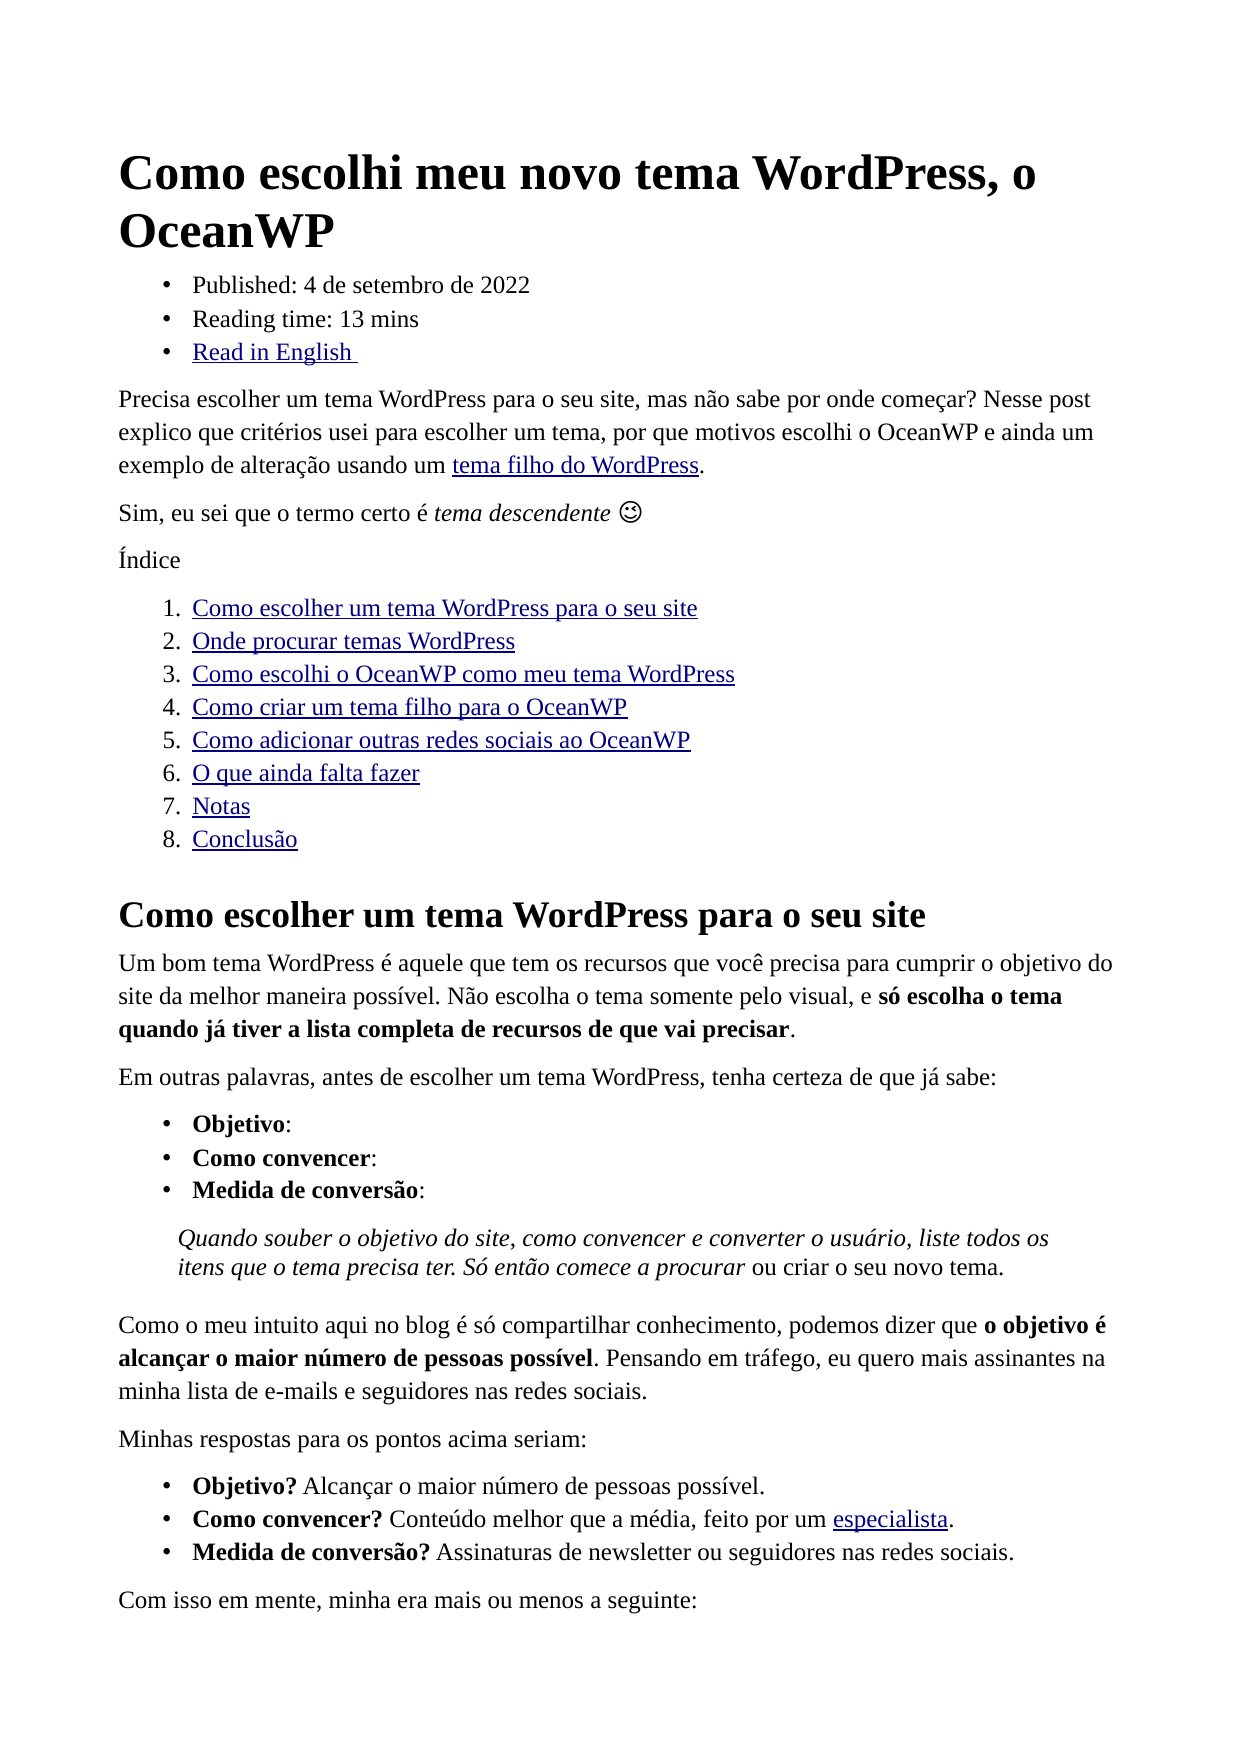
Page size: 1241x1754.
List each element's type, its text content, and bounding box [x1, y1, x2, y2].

text Em outras palavras, antes de escolher um tema WordPress, tenha certeza de que já sabe: [118, 1062, 1122, 1091]
list Medida de conversão: [162, 1176, 1122, 1204]
list O que ainda falta fazer [162, 758, 1122, 787]
list Notas [162, 791, 1122, 820]
subtitle Como escolhi meu novo tema WordPress, o OceanWP [118, 143, 1122, 258]
text Com isso em mente, minha era mais ou menos a seguinte: [118, 1585, 1122, 1614]
list Como escolher um tema WordPress para o seu site [162, 593, 1122, 622]
subtitle Como escolher um tema WordPress para o seu site [118, 893, 1122, 936]
list Conclusão [162, 824, 1122, 853]
text Minhas respostas para os pontos acima seriam: [118, 1424, 1122, 1453]
list Como adicionar outras redes sociais ao OceanWP [162, 725, 1122, 754]
list Como criar um tema filho para o OceanWP [162, 692, 1122, 721]
text Sim, eu sei que o termo certo é tema descendente 😉 [118, 498, 1122, 527]
list Read in English [162, 337, 1122, 365]
list Como convencer? Conteúdo melhor que a média, feito por um especialista. [162, 1504, 1122, 1533]
text Precisa escolher um tema WordPress para o seu site, mas não sabe por onde começar? Nesse post explico que critérios usei para escolher um tema, por que motivos escolhi o OceanWP e ainda um exemplo de alteração usando um tema filho do WordPress. [118, 384, 1122, 479]
text Um bom tema WordPress é aquele que tem os recursos que você precisa para cumprir o objetivo do site da melhor maneira possível. Não escolha o tema somente pelo visual, e só escolha o tema quando já tiver a lista completa de recursos de que vai precisar. [118, 948, 1122, 1043]
list Reading time: 13 mins [162, 304, 1122, 332]
text Índice [118, 546, 1122, 574]
list Medida de conversão? Assinaturas de newsletter ou seguidores nas redes sociais. [162, 1537, 1122, 1566]
list Como convencer: [162, 1143, 1122, 1171]
list Objetivo: [162, 1109, 1122, 1138]
list Onde procurar temas WordPress [162, 626, 1122, 655]
list Published: 4 de setembro de 2022 [162, 271, 1122, 299]
list Como escolhi o OceanWP como meu tema WordPress [162, 659, 1122, 688]
text Como o meu intuito aqui no blog é só compartilhar conhecimento, podemos dizer que o objetivo é alcançar o maior número de pessoas possível. Pensando em tráfego, eu quero mais assinantes na minha lista de e-mails e seguidores nas redes sociais. [118, 1310, 1122, 1405]
list Objetivo? Alcançar o maior número de pessoas possível. [162, 1471, 1122, 1500]
text Quando souber o objetivo do site, como convencer e converter o usuário, liste todos os itens que o tema precisa ter. Só então comece a procurar ou criar o seu novo tema. [177, 1223, 1063, 1281]
